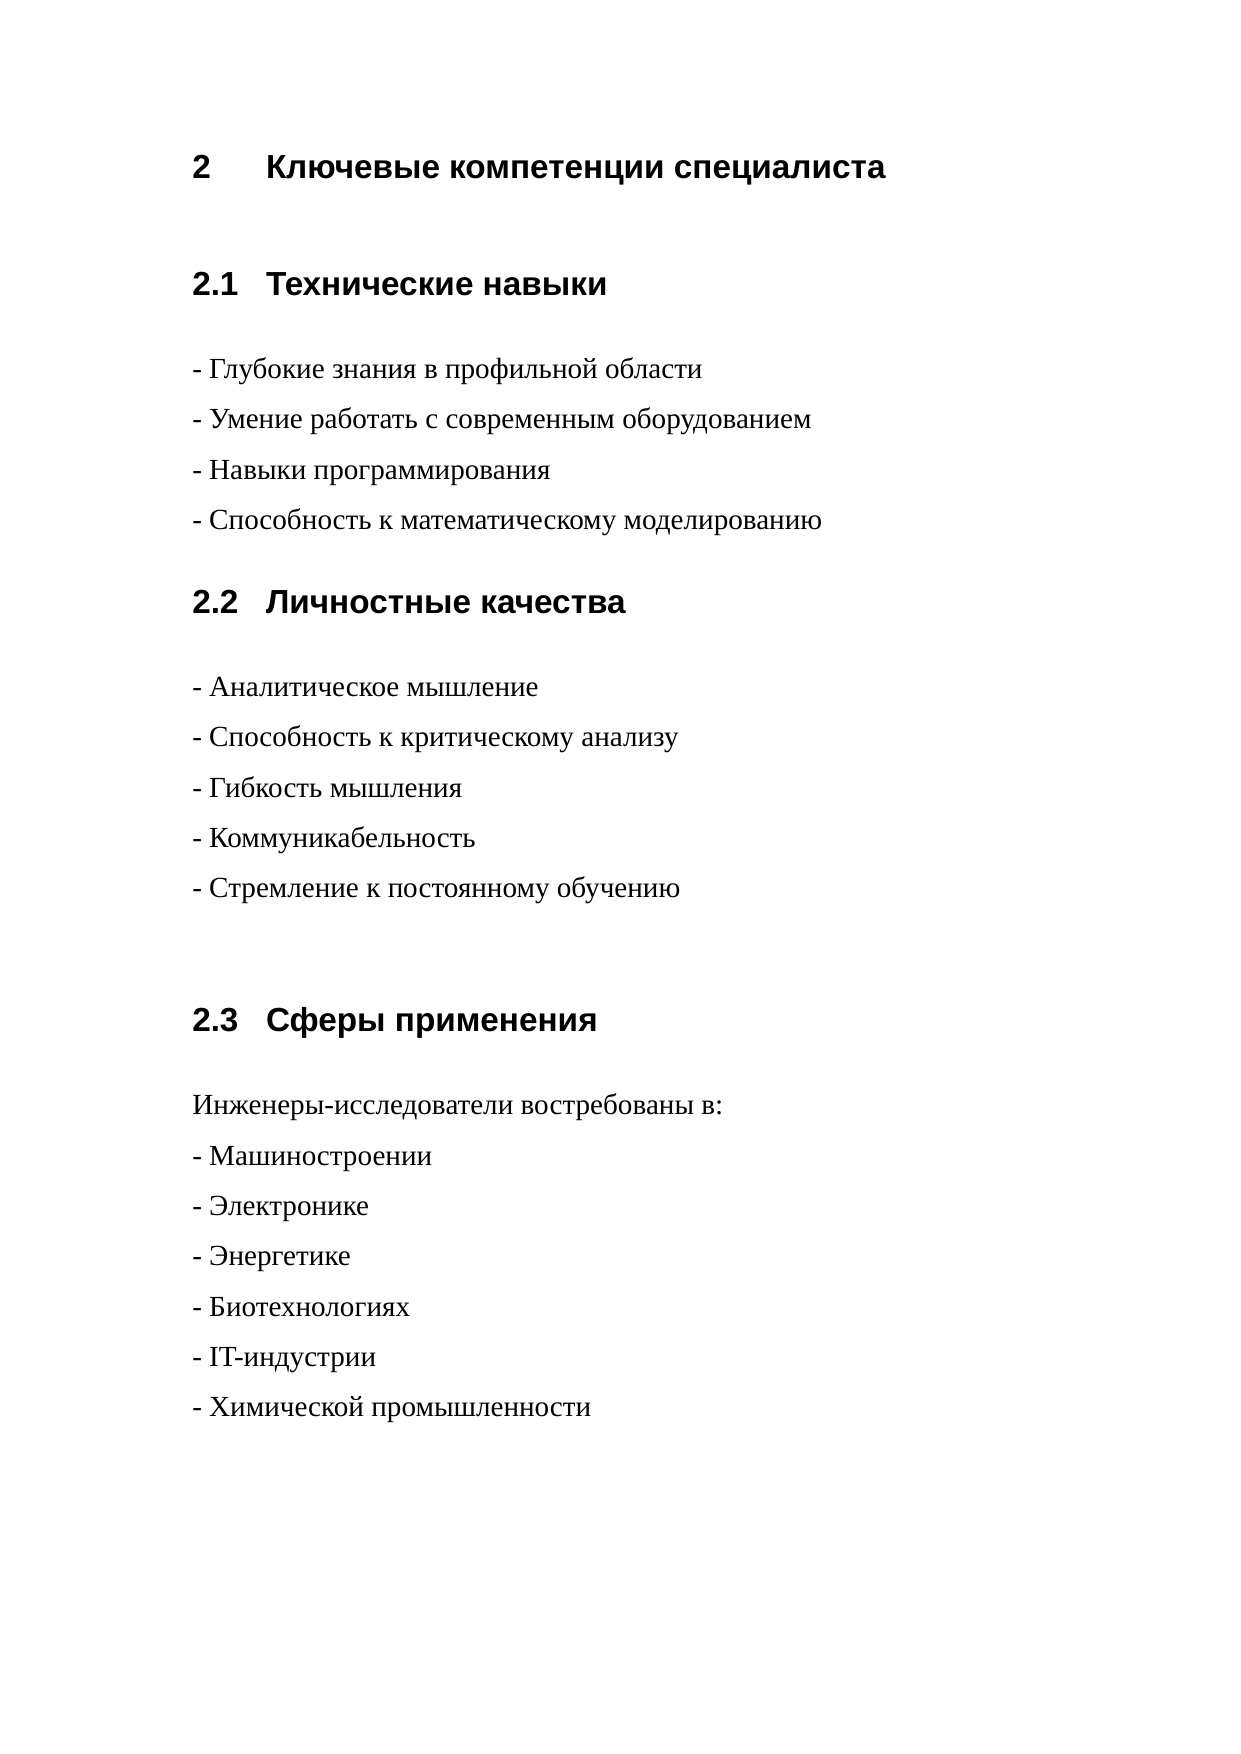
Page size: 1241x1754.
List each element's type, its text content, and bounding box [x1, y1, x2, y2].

text - Способность к критическому анализу [118, 719, 1122, 753]
subtitle Сферы применения [118, 1000, 1122, 1039]
text - Стремление к постоянному обучению [118, 870, 1122, 904]
text - Умение работать с современным оборудованием [118, 402, 1122, 435]
text - Энергетике [118, 1238, 1122, 1272]
text - Биотехнологиях [118, 1289, 1122, 1322]
text - IT-индустрии [118, 1339, 1122, 1373]
text - Способность к математическому моделированию [118, 502, 1122, 536]
subtitle Ключевые компетенции специалиста [118, 148, 1122, 186]
text - Коммуникабельность [118, 820, 1122, 853]
text - Аналитическое мышление [118, 669, 1122, 703]
text - Глубокие знания в профильной области [118, 351, 1122, 385]
subtitle Личностные качества [118, 582, 1122, 620]
text - Машиностроении [118, 1138, 1122, 1171]
subtitle Технические навыки [118, 264, 1122, 303]
text - Навыки программирования [118, 452, 1122, 485]
text - Электронике [118, 1188, 1122, 1222]
text - Гибкость мышления [118, 770, 1122, 803]
text - Химической промышленности [118, 1389, 1122, 1423]
text Инженеры-исследователи востребованы в: [118, 1087, 1122, 1121]
